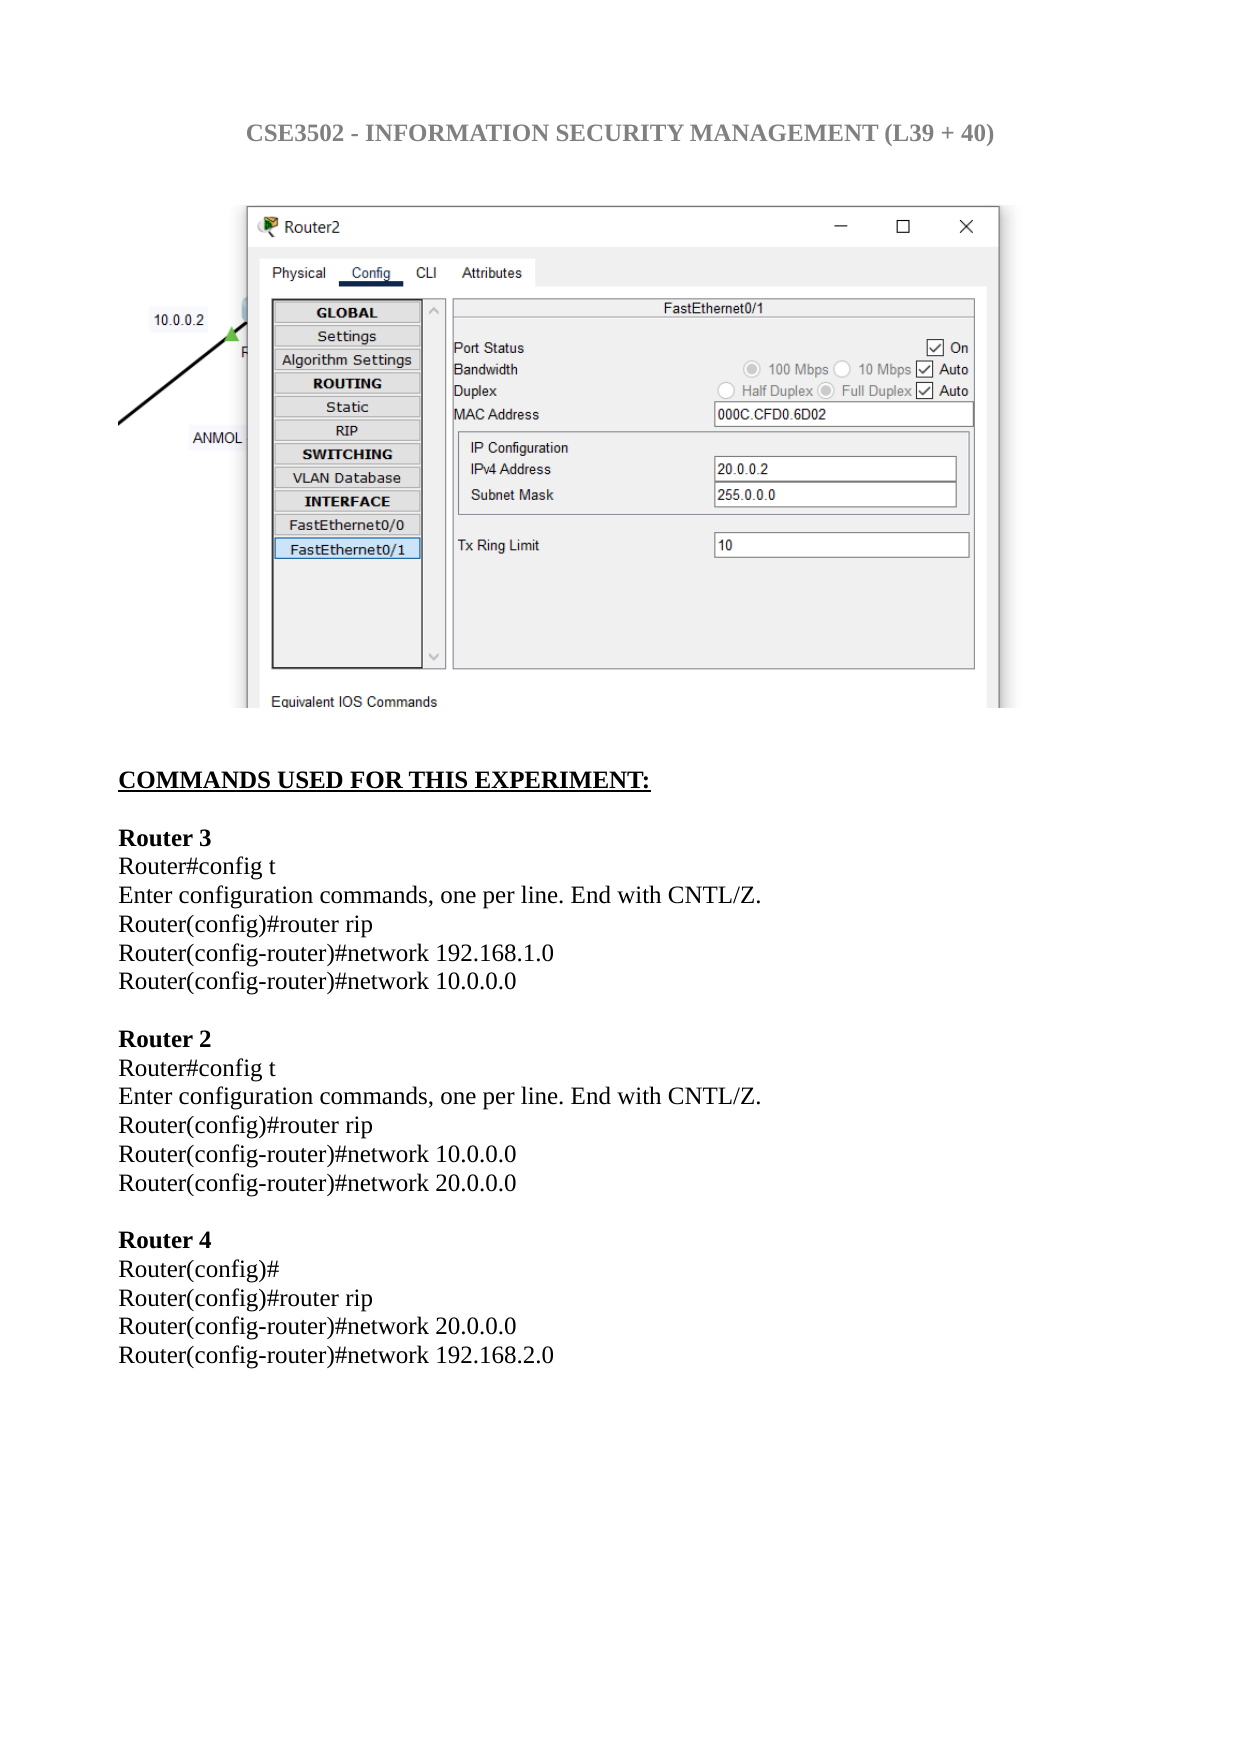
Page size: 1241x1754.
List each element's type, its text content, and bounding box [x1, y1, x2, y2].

text Router(config-router)#network 20.0.0.0 [118, 1311, 1122, 1340]
text Enter configuration commands, one per line. End with CNTL/Z. [118, 1081, 1122, 1110]
text Router(config-router)#network 10.0.0.0 [118, 966, 1122, 995]
text Router(config)#router rip [118, 1110, 1122, 1139]
text Router(config)#router rip [118, 1283, 1122, 1311]
text Router(config-router)#network 10.0.0.0 [118, 1139, 1122, 1168]
text Router(config-router)#network 192.168.1.0 [118, 938, 1122, 966]
text Router(config)#router rip [118, 909, 1122, 938]
text Router 3 [118, 823, 1122, 851]
text Router 2 [118, 1024, 1122, 1053]
picture [118, 205, 1123, 708]
text Router#config t [118, 851, 1122, 880]
text COMMANDS USED FOR THIS EXPERIMENT: [118, 765, 1122, 794]
text Router(config-router)#network 192.168.2.0 [118, 1340, 1122, 1369]
text Router 4 [118, 1225, 1122, 1254]
text Router(config-router)#network 20.0.0.0 [118, 1168, 1122, 1196]
text Router#config t [118, 1053, 1122, 1081]
text Enter configuration commands, one per line. End with CNTL/Z. [118, 880, 1122, 909]
text Router(config)# [118, 1254, 1122, 1283]
